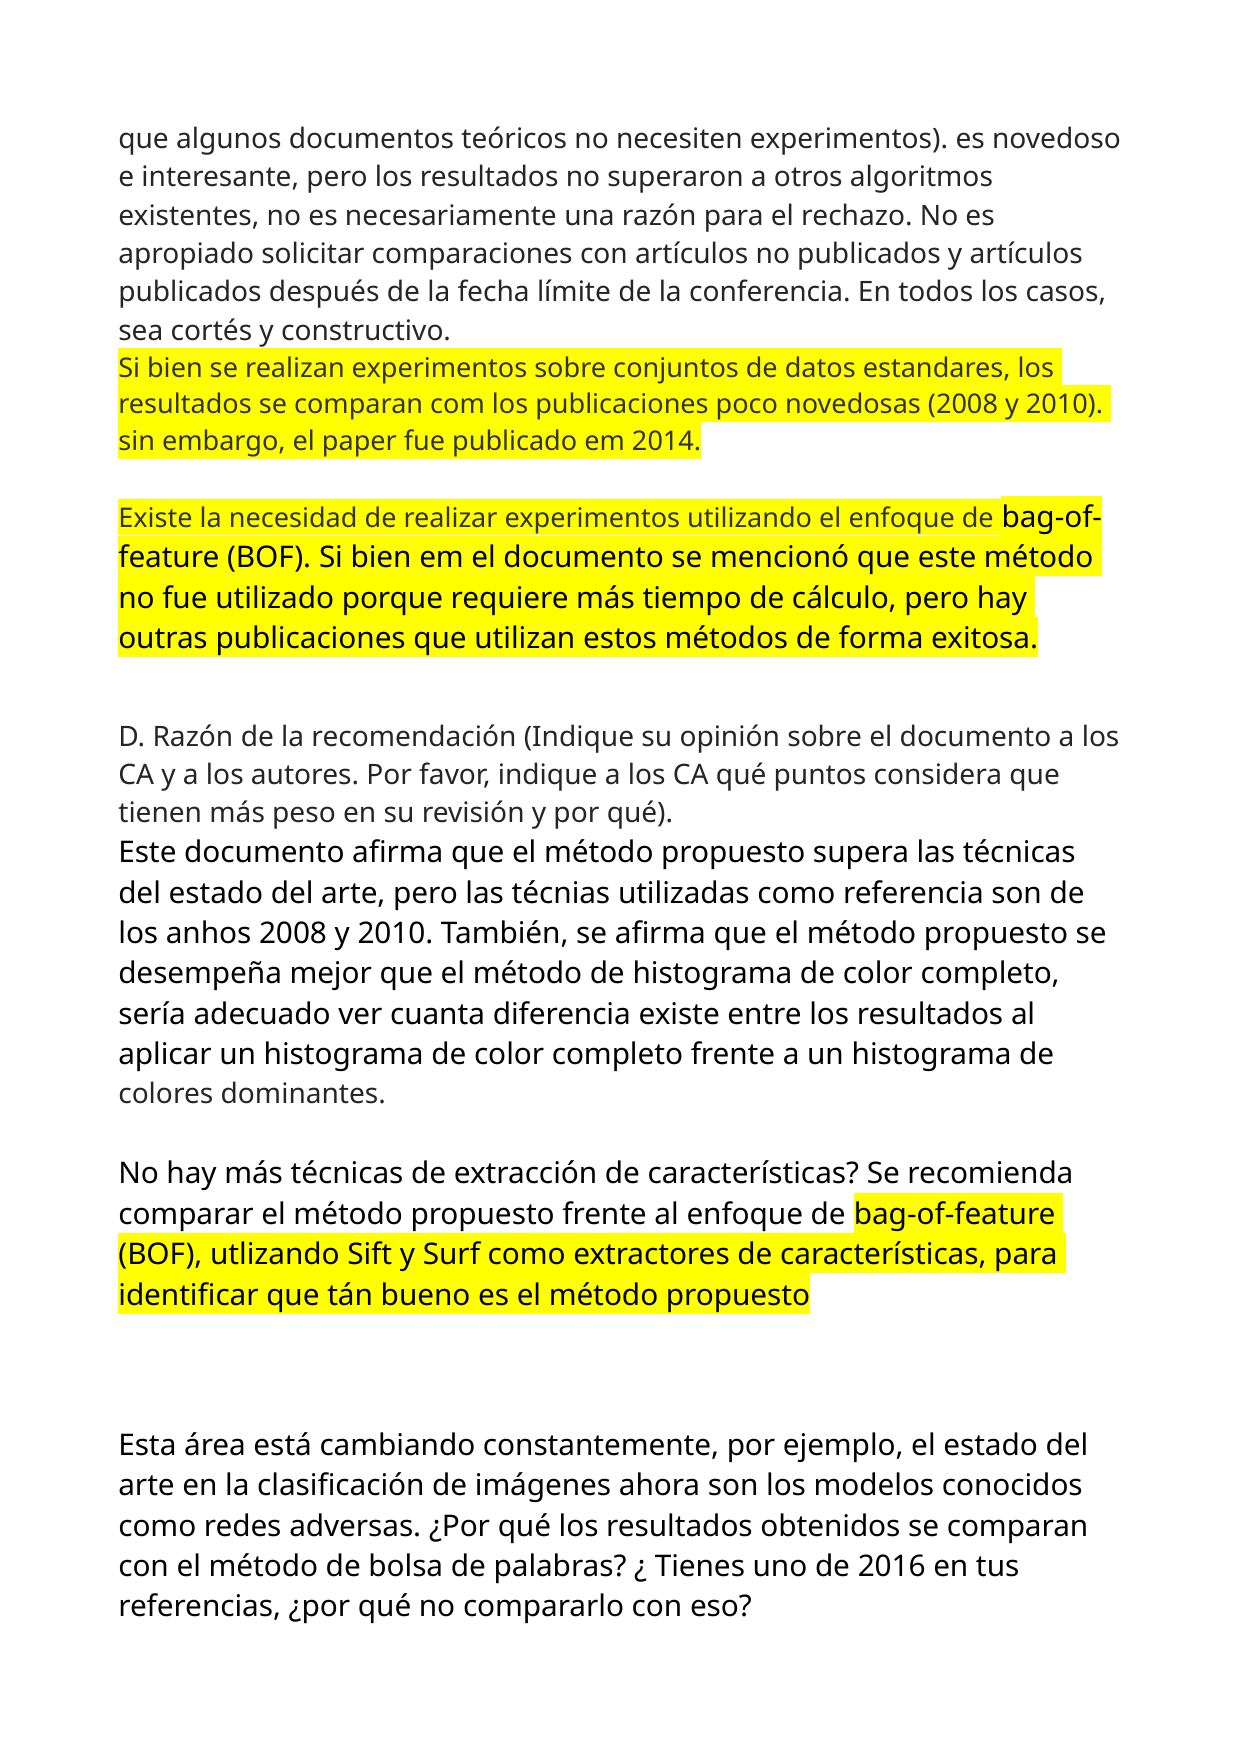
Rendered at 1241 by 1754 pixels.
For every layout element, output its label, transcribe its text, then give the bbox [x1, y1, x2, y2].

text Esta área está cambiando constantemente, por ejemplo, el estado del arte en la clasificación de imágenes ahora son los modelos conocidos como redes adversas. ¿Por qué los resultados obtenidos se comparan con el método de bolsa de palabras? ¿ Tienes uno de 2016 en tus referencias, ¿por qué no compararlo con eso? [118, 1423, 1122, 1625]
text que algunos documentos teóricos no necesiten experimentos). es novedoso e interesante, pero los resultados no superaron a otros algoritmos existentes, no es necesariamente una razón para el rechazo. No es apropiado solicitar comparaciones con artículos no publicados y artículos publicados después de la fecha límite de la conferencia. En todos los casos, sea cortés y constructivo. [118, 118, 1122, 348]
text Este documento afirma que el método propuesto supera las técnicas del estado del arte, pero las técnias utilizadas como referencia son de los anhos 2008 y 2010. También, se afirma que el método propuesto se desempeña mejor que el método de histograma de color completo, sería adecuado ver cuanta diferencia existe entre los resultados al aplicar un histograma de color completo frente a un histograma de colores dominantes. [118, 831, 1122, 1112]
text No hay más técnicas de extracción de características? Se recomienda comparar el método propuesto frente al enfoque de bag-of-feature (BOF), utlizando Sift y Surf como extractores de características, para identificar que tán bueno es el método propuesto [118, 1152, 1122, 1314]
text Existe la necesidad de realizar experimentos utilizando el enfoque de bag-of-feature (BOF). Si bien em el documento se mencionó que este método no fue utilizado porque requiere más tiempo de cálculo, pero hay outras publicaciones que utilizan estos métodos de forma exitosa. [118, 496, 1122, 687]
text Si bien se realizan experimentos sobre conjuntos de datos estandares, los resultados se comparan com los publicaciones poco novedosas (2008 y 2010). sin embargo, el paper fue publicado em 2014. [118, 348, 1122, 459]
text D. Razón de la recomendación (Indique su opinión sobre el documento a los CA y a los autores. Por favor, indique a los CA qué puntos considera que tienen más peso en su revisión y por qué). [118, 687, 1122, 831]
